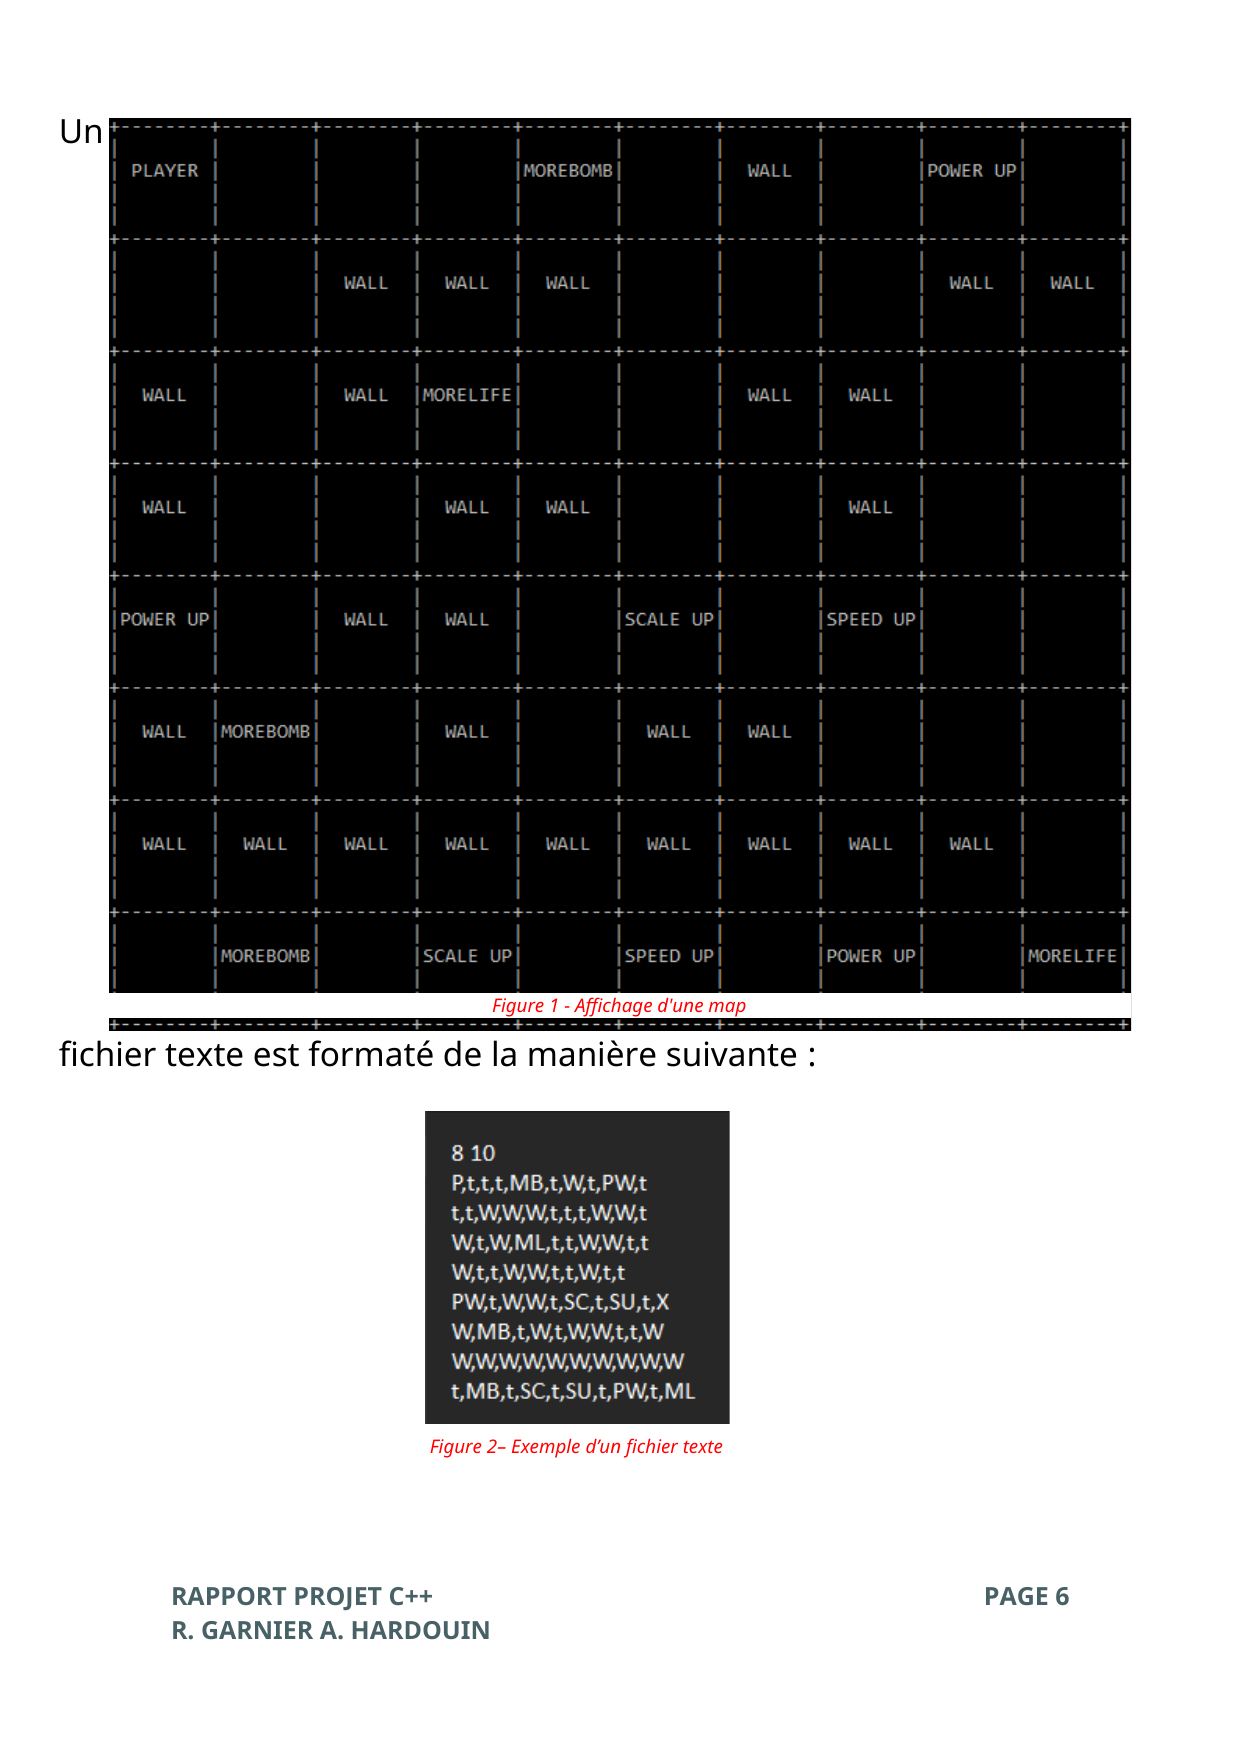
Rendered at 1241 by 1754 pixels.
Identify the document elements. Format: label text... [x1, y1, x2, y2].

text Figure 1 - Affichage d'une map [109, 993, 1131, 1018]
text Figure 2– Exemple d’un fichier texte [425, 1433, 729, 1458]
text Un fichier texte est formaté de la manière suivante : [58, 108, 1182, 1076]
